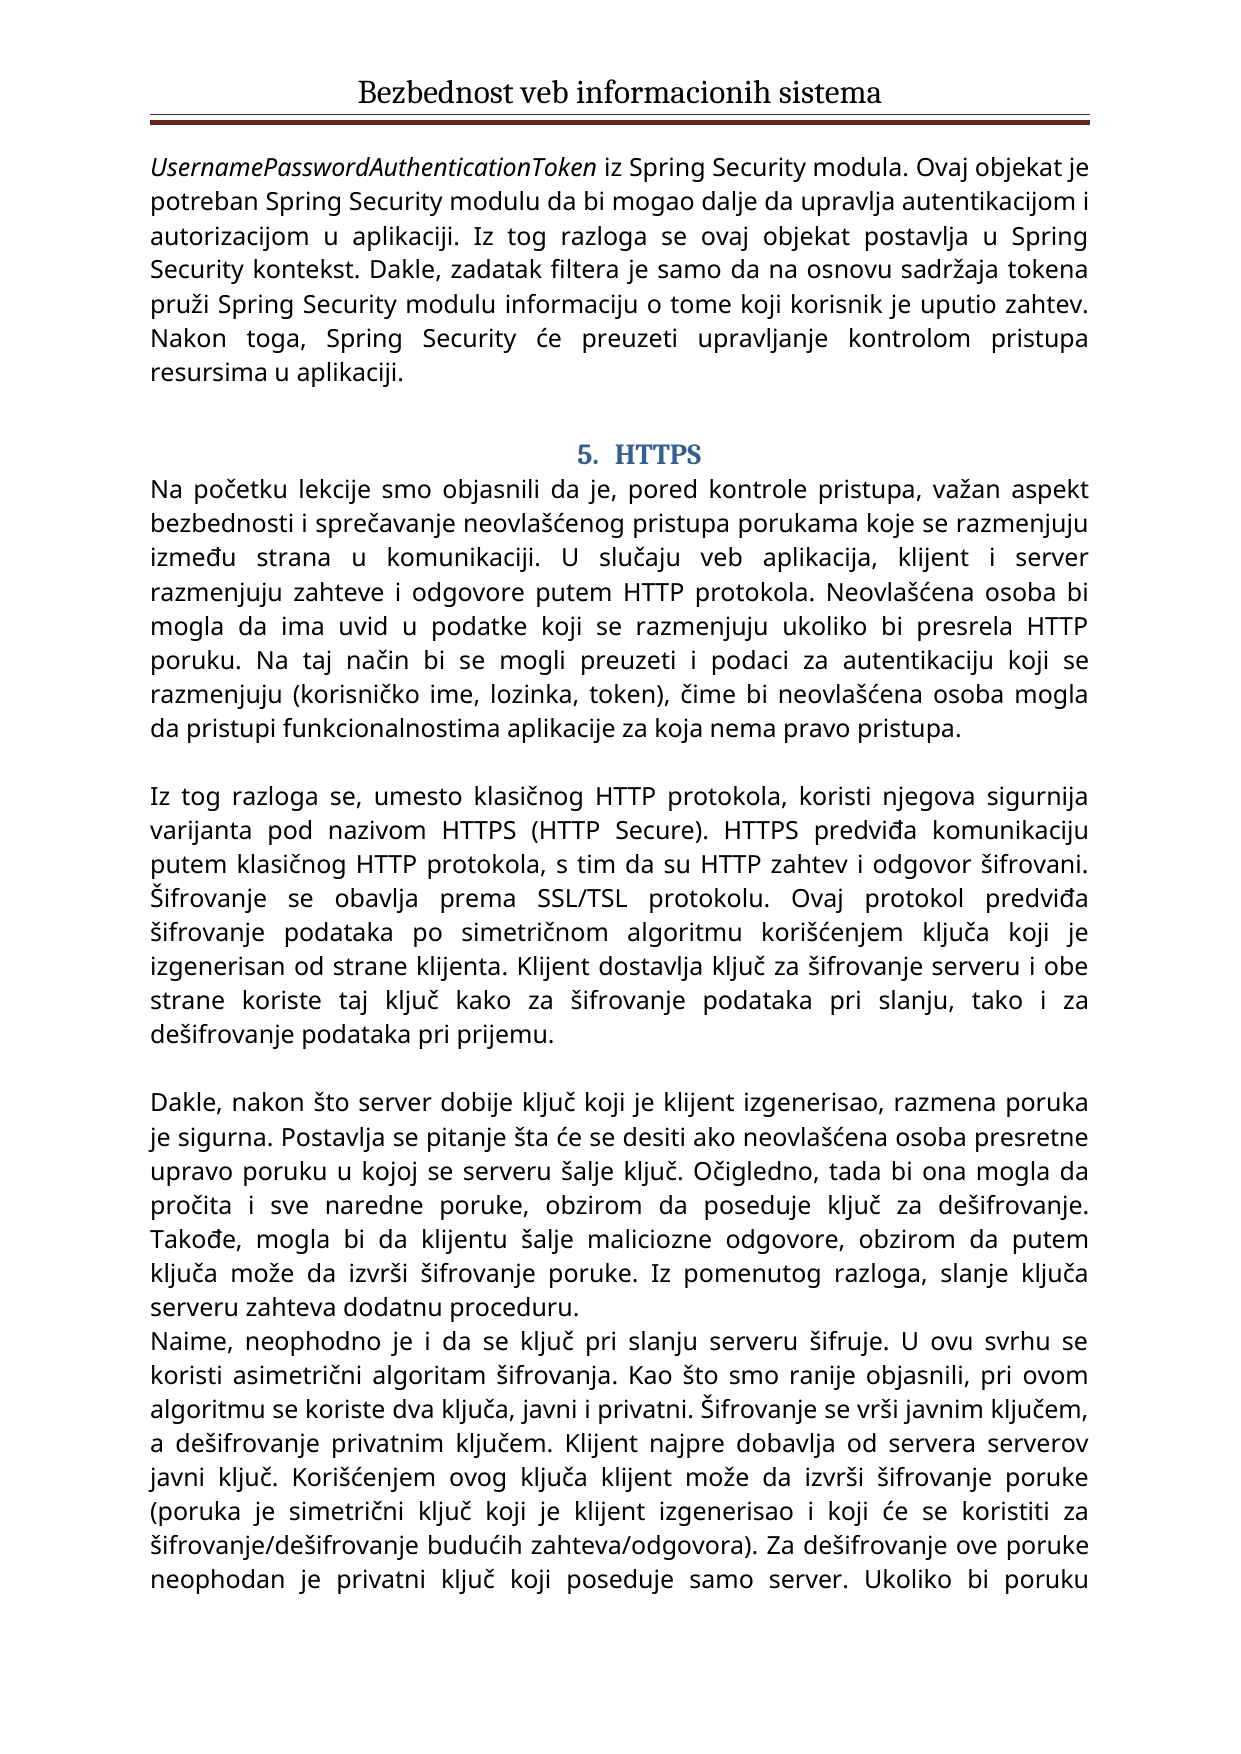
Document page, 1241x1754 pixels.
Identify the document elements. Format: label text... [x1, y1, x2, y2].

list Naime, neophodno je i da se ključ pri slanju serveru šifruje. U ovu svrhu se koristi asimetrični algoritam šifrovanja. Kao što smo ranije objasnili, pri ovom algoritmu se koriste dva ključa, javni i privatni. Šifrovanje se vrši javnim ključem, a dešifrovanje privatnim ključem. Klijent najpre dobavlja od servera serverov javni ključ. Korišćenjem ovog ključa klijent može da izvrši šifrovanje poruke (poruka je simetrični ključ koji je klijent izgenerisao i koji će se koristiti za šifrovanje/dešifrovanje budućih zahteva/odgovora). Za dešifrovanje ove poruke neophodan je privatni ključ koji poseduje samo server. Ukoliko bi poruku [150, 1323, 1090, 1596]
list UsernamePasswordAuthenticationToken iz Spring Security modula. Ovaj objekat je potreban Spring Security modulu da bi mogao dalje da upravlja autentikacijom i autorizacijom u aplikaciji. Iz tog razloga se ovaj objekat postavlja u Spring Security kontekst. Dakle, zadatak filtera je samo da na osnovu sadržaja tokena pruži Spring Security modulu informaciju o tome koji korisnik je uputio zahtev. Nakon toga, Spring Security će preuzeti upravljanje kontrolom pristupa resursima u aplikaciji. [150, 150, 1090, 388]
subtitle HTTPS [185, 438, 1090, 472]
list Na početku lekcije smo objasnili da je, pored kontrole pristupa, važan aspekt bezbednosti i sprečavanje neovlašćenog pristupa porukama koje se razmenjuju između strana u komunikaciji. U slučaju veb aplikacija, klijent i server razmenjuju zahteve i odgovore putem HTTP protokola. Neovlašćena osoba bi mogla da ima uvid u podatke koji se razmenjuju ukoliko bi presrela HTTP poruku. Na taj način bi se mogli preuzeti i podaci za autentikaciju koji se razmenjuju (korisničko ime, lozinka, token), čime bi neovlašćena osoba mogla da pristupi funkcionalnostima aplikacije za koja nema pravo pristupa. [150, 472, 1090, 744]
list Dakle, nakon što server dobije ključ koji je klijent izgenerisao, razmena poruka je sigurna. Postavlja se pitanje šta će se desiti ako neovlašćena osoba presretne upravo poruku u kojoj se serveru šalje ključ. Očigledno, tada bi ona mogla da pročita i sve naredne poruke, obzirom da poseduje ključ za dešifrovanje. Takođe, mogla bi da klijentu šalje maliciozne odgovore, obzirom da putem ključa može da izvrši šifrovanje poruke. Iz pomenutog razloga, slanje ključa serveru zahteva dodatnu proceduru. [150, 1085, 1090, 1323]
list Iz tog razloga se, umesto klasičnog HTTP protokola, koristi njegova sigurnija varijanta pod nazivom HTTPS (HTTP Secure). HTTPS predviđa komunikaciju putem klasičnog HTTP protokola, s tim da su HTTP zahtev i odgovor šifrovani. Šifrovanje se obavlja prema SSL/TSL protokolu. Ovaj protokol predviđa šifrovanje podataka po simetričnom algoritmu korišćenjem ključa koji je izgenerisan od strane klijenta. Klijent dostavlja ključ za šifrovanje serveru i obe strane koriste taj ključ kako za šifrovanje podataka pri slanju, tako i za dešifrovanje podataka pri prijemu. [150, 778, 1090, 1051]
